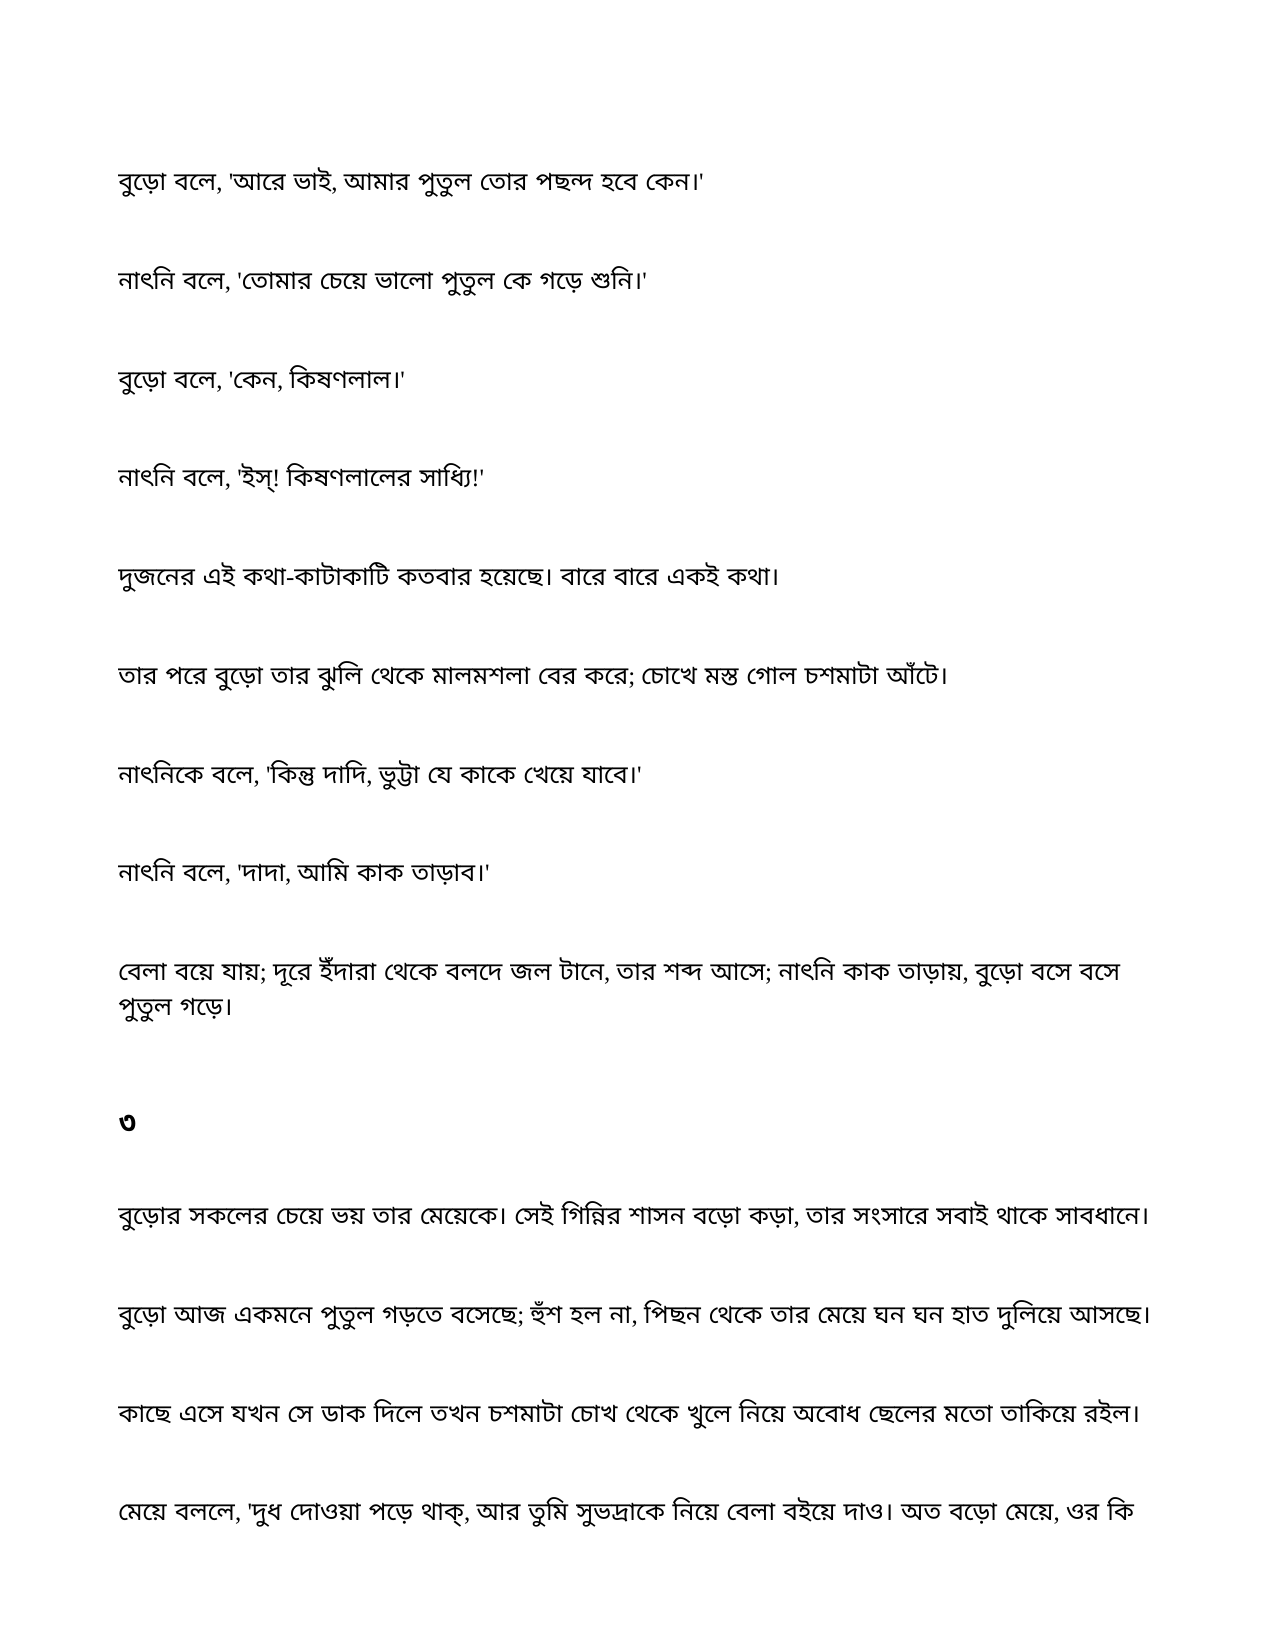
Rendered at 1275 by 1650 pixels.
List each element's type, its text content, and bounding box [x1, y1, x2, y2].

text বুড়ো আজ একমনে পুতুল গড়তে বসেছে; হুঁশ হল না, পিছন থেকে তার মেয়ে ঘন ঘন হাত দুলিয়ে আসছে। [118, 1300, 1018, 1329]
text নাৎনি বলে, 'ইস্‌! কিষণলালের সাধ্যি!' [118, 463, 1157, 493]
text নাৎনি বলে, 'তোমার চেয়ে ভালো পুতুল কে গড়ে শুনি।' [118, 266, 1157, 295]
text বুড়ো বলে, 'কেন, কিষণলাল।' [118, 365, 1157, 394]
text তার পরে বুড়ো তার ঝুলি থেকে মালমশলা বের করে; চোখে মস্ত গোল চশমাটা আঁটে। [329, 661, 1157, 690]
subtitle ৩ [118, 1106, 1157, 1140]
text বুড়োর সকলের চেয়ে ভয় তার মেয়েকে। সেই গিন্নির শাসন বড়ো কড়া, তার সংসারে সবাই থাকে সাবধানে। [118, 1201, 1157, 1231]
text নাৎনিকে বলে, 'কিন্তু দাদি, ভুট্টা যে কাকে খেয়ে যাবে।' [118, 760, 1157, 789]
text দুজনের এই কথা-কাটাকাটি কতবার হয়েছে। বারে বারে একই কথা। [118, 562, 1157, 591]
text নাৎনি বলে, 'দাদা, আমি কাক তাড়াব।' [118, 858, 1157, 888]
text বুড়ো বলে, 'আরে ভাই, আমার পুতুল তোর পছন্দ হবে কেন।' [118, 167, 1157, 196]
text বেলা বয়ে যায়; দূরে ইঁদারা থেকে বলদে জল টানে, তার শব্দ আসে; নাৎনি কাক তাড়ায়, বুড়ো বসে বসে পুতুল গড়ে। [118, 957, 1157, 1021]
text মেয়ে বললে, 'দুধ দোওয়া পড়ে থাক্‌, আর তুমি সুভদ্রাকে নিয়ে বেলা বইয়ে দাও। অত বড়ো মেয়ে, ওর কি [118, 1497, 1157, 1527]
text বুড়ো আজ একমনে পুতুল গড়তে বসেছে; হুঁশ হল না, পিছন থেকে তার মেয়ে ঘন ঘন হাত দুলিয়ে আসছে। [1001, 1300, 1157, 1329]
text তার পরে বুড়ো তার ঝুলি থেকে মালমশলা বের করে; চোখে মস্ত গোল চশমাটা আঁটে। [118, 661, 343, 690]
text কাছে এসে যখন সে ডাক দিলে তখন চশমাটা চোখ থেকে খুলে নিয়ে অবোধ ছেলের মতো তাকিয়ে রইল। [118, 1399, 1157, 1428]
